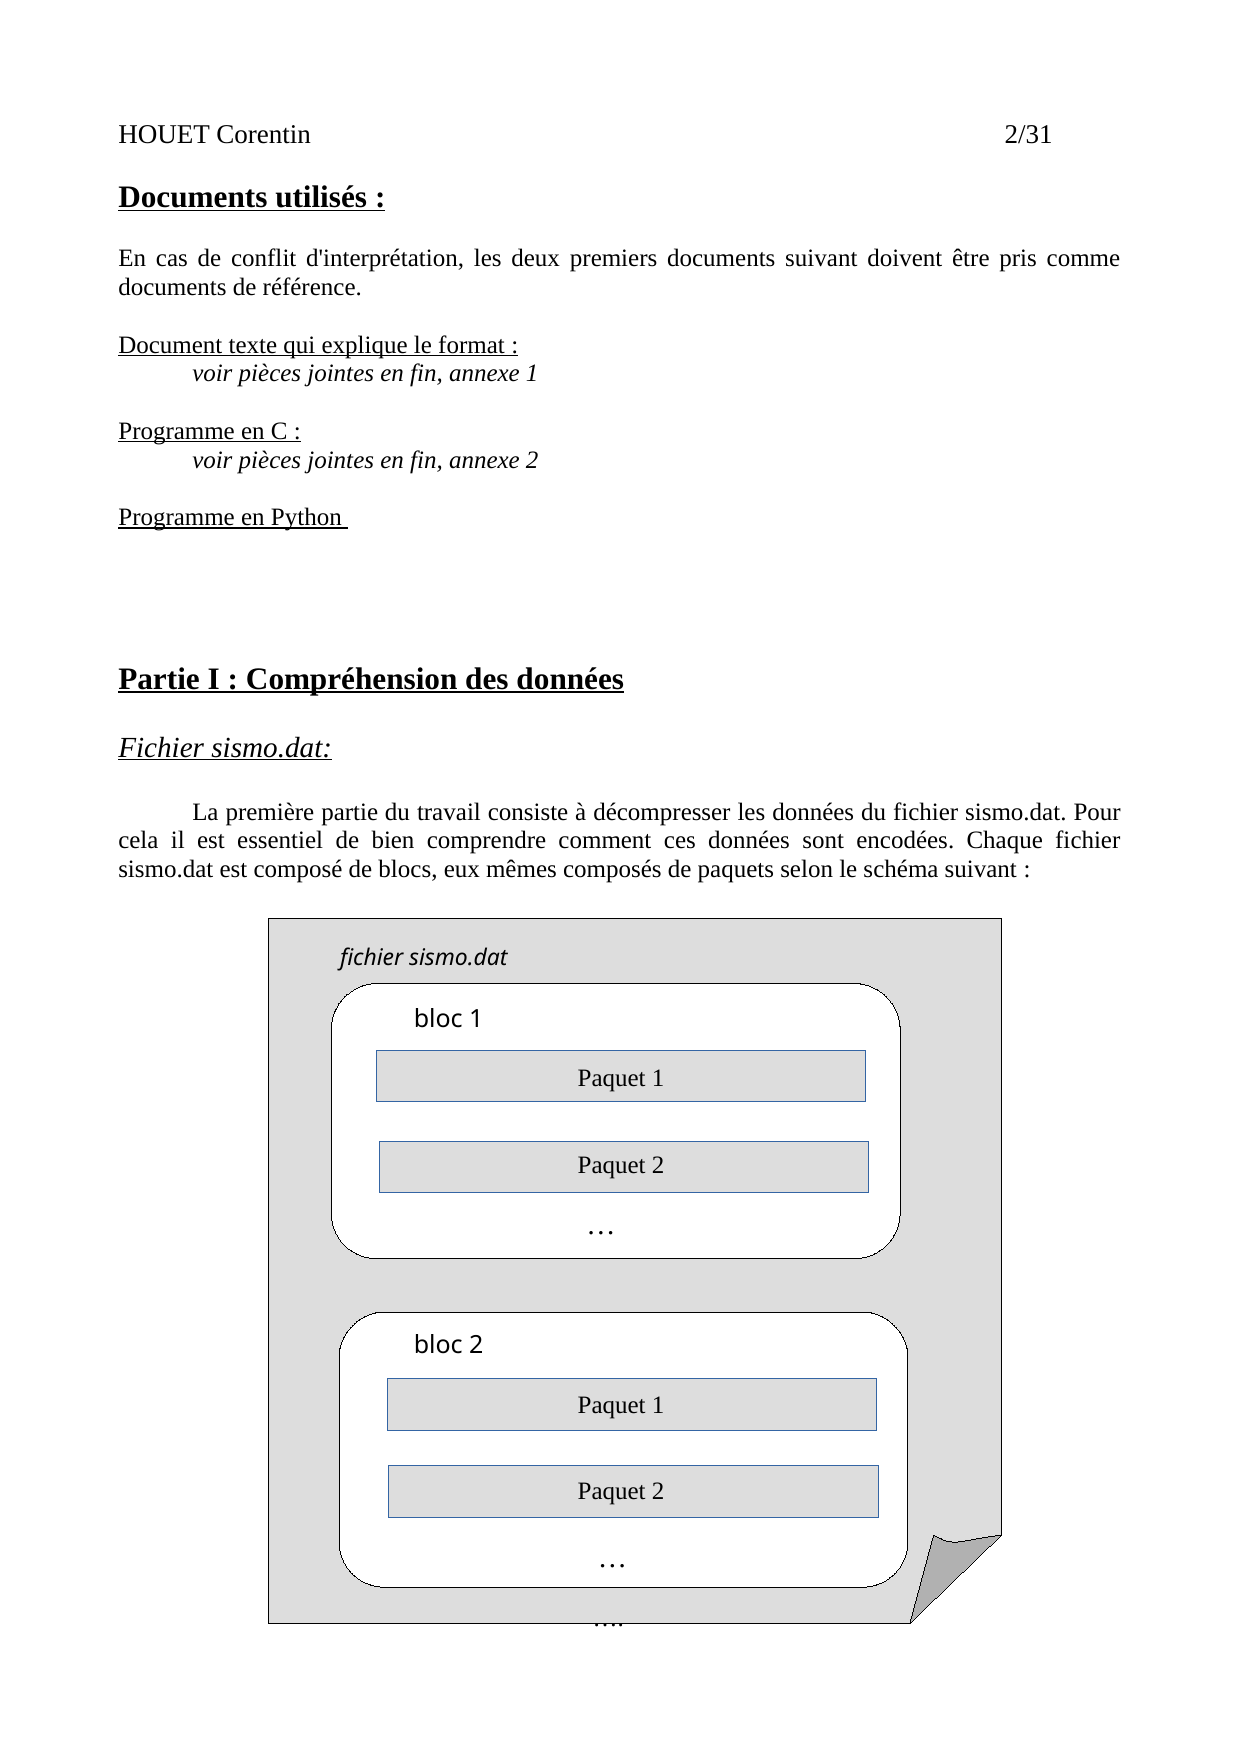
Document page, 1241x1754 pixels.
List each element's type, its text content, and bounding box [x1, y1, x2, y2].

text Paquet 2 [1002, 1476, 1122, 1505]
text Paquet 1 [1002, 1390, 1122, 1418]
text Paquet 1 [118, 1063, 268, 1092]
text Paquet 2 [118, 1476, 268, 1505]
text Paquet 1 [118, 1390, 268, 1418]
text Paquet 2 [1002, 1150, 1122, 1178]
text Partie I : Compréhension des données [118, 660, 1122, 696]
text bloc 2 [118, 1327, 268, 1361]
text … [118, 1207, 268, 1241]
text … [1002, 1207, 1122, 1241]
text Documents utilisés : [118, 179, 1122, 215]
text bloc 1 [1002, 1001, 1122, 1035]
text En cas de conflit d'interprétation, les deux premiers documents suivant doivent être pris comme documents de référence. [118, 243, 1122, 301]
text …. [118, 1603, 1122, 1632]
text fichier sismo.dat [118, 941, 268, 972]
text fichier sismo.dat [1002, 941, 1122, 972]
text Paquet 1 [1002, 1063, 1122, 1092]
text Programme en Python [118, 502, 1122, 531]
text voir pièces jointes en fin, annexe 2 [118, 445, 1122, 473]
text … [962, 1538, 1122, 1574]
text bloc 2 [1002, 1327, 1122, 1361]
text … [118, 1538, 268, 1574]
text Document texte qui explique le format : [118, 330, 1122, 358]
text Paquet 2 [118, 1150, 268, 1178]
text La première partie du travail consiste à décompresser les données du fichier sismo.dat. Pour cela il est essentiel de bien comprendre comment ces données sont encodées. Chaque fichier sismo.dat est composé de blocs, eux mêmes composés de paquets selon le schéma suivant : [118, 797, 1122, 883]
text Programme en C : [118, 416, 1122, 445]
text bloc 1 [118, 1001, 268, 1035]
text voir pièces jointes en fin, annexe 1 [118, 358, 1122, 387]
text Fichier sismo.dat: [118, 730, 1122, 763]
